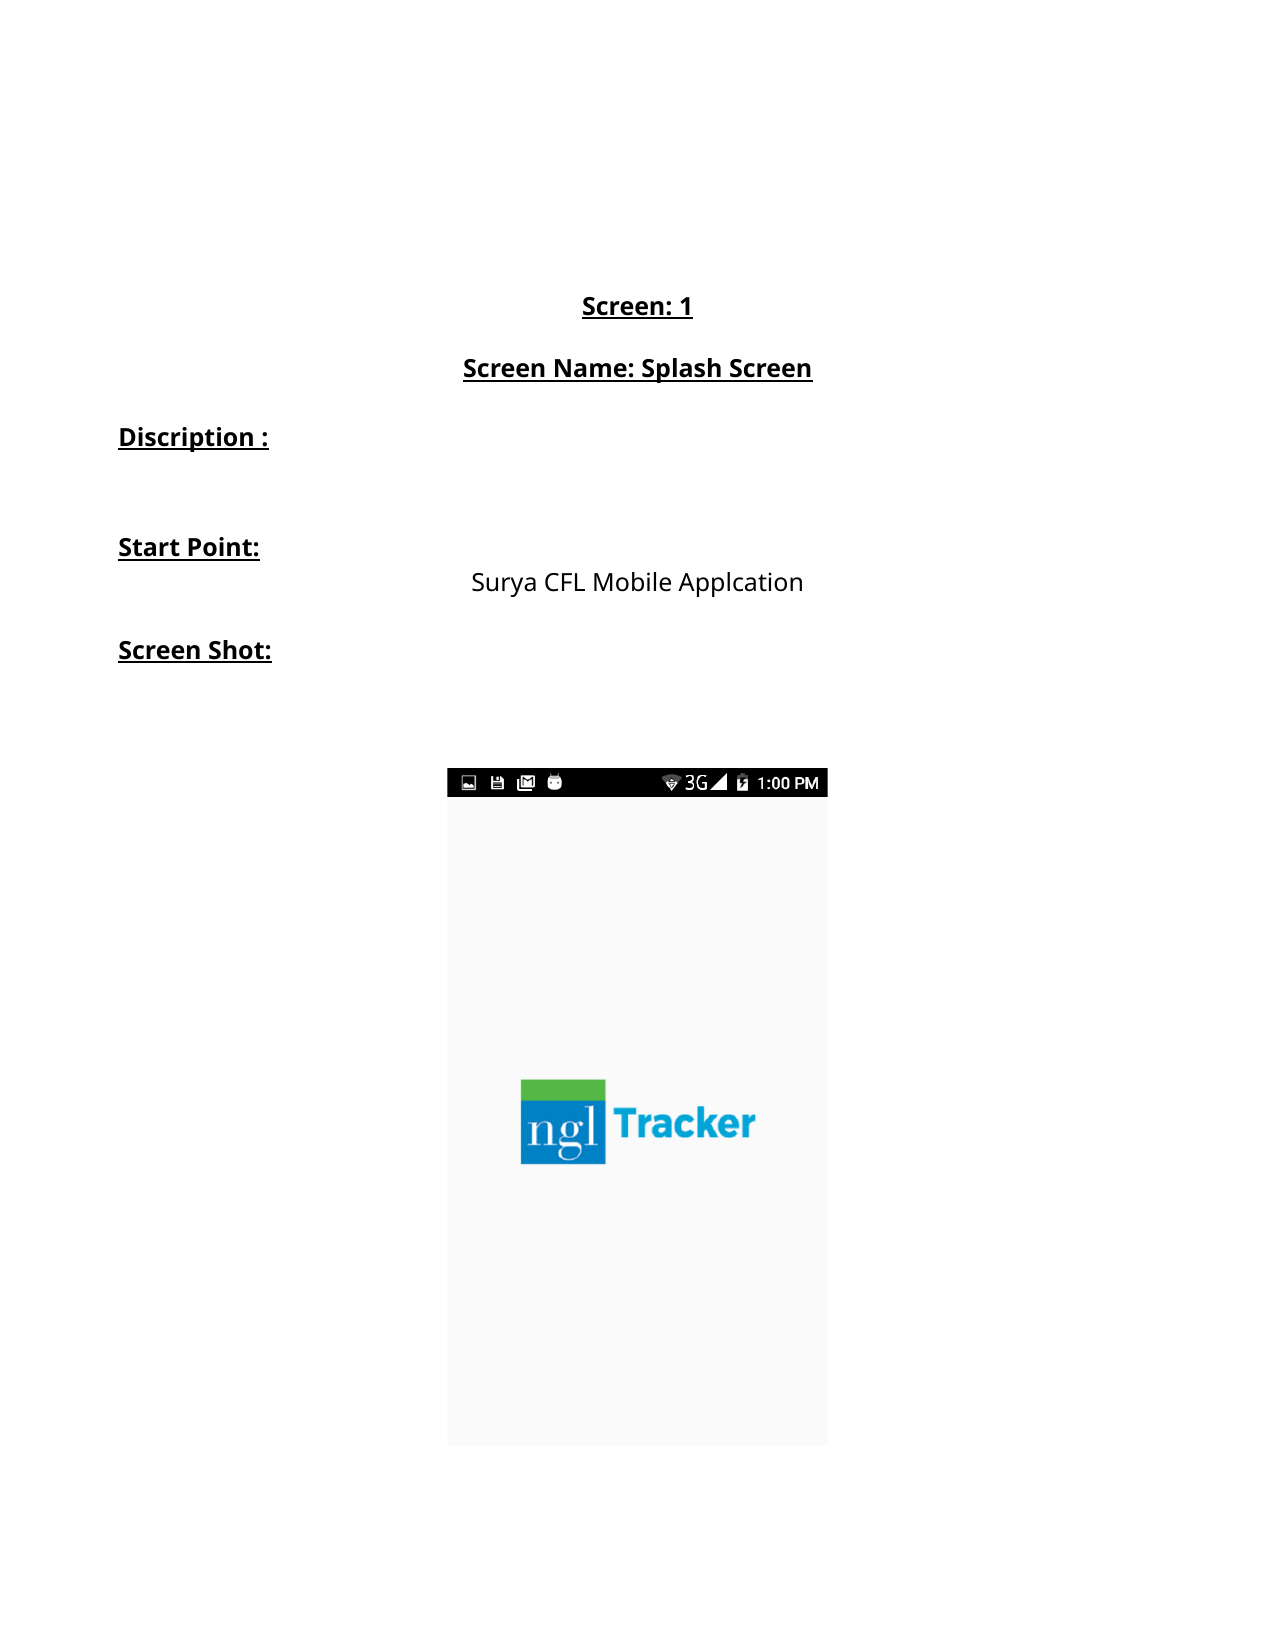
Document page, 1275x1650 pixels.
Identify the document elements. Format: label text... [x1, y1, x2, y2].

text Screen: 1 [118, 288, 1157, 322]
picture [447, 768, 828, 1446]
text Screen Shot: [118, 632, 1157, 666]
text Start Point: [118, 530, 1157, 564]
text Surya CFL Mobile Applcation [118, 564, 1157, 598]
text Screen Name: Splash Screen [118, 351, 1157, 385]
text Discription : [118, 419, 1157, 453]
